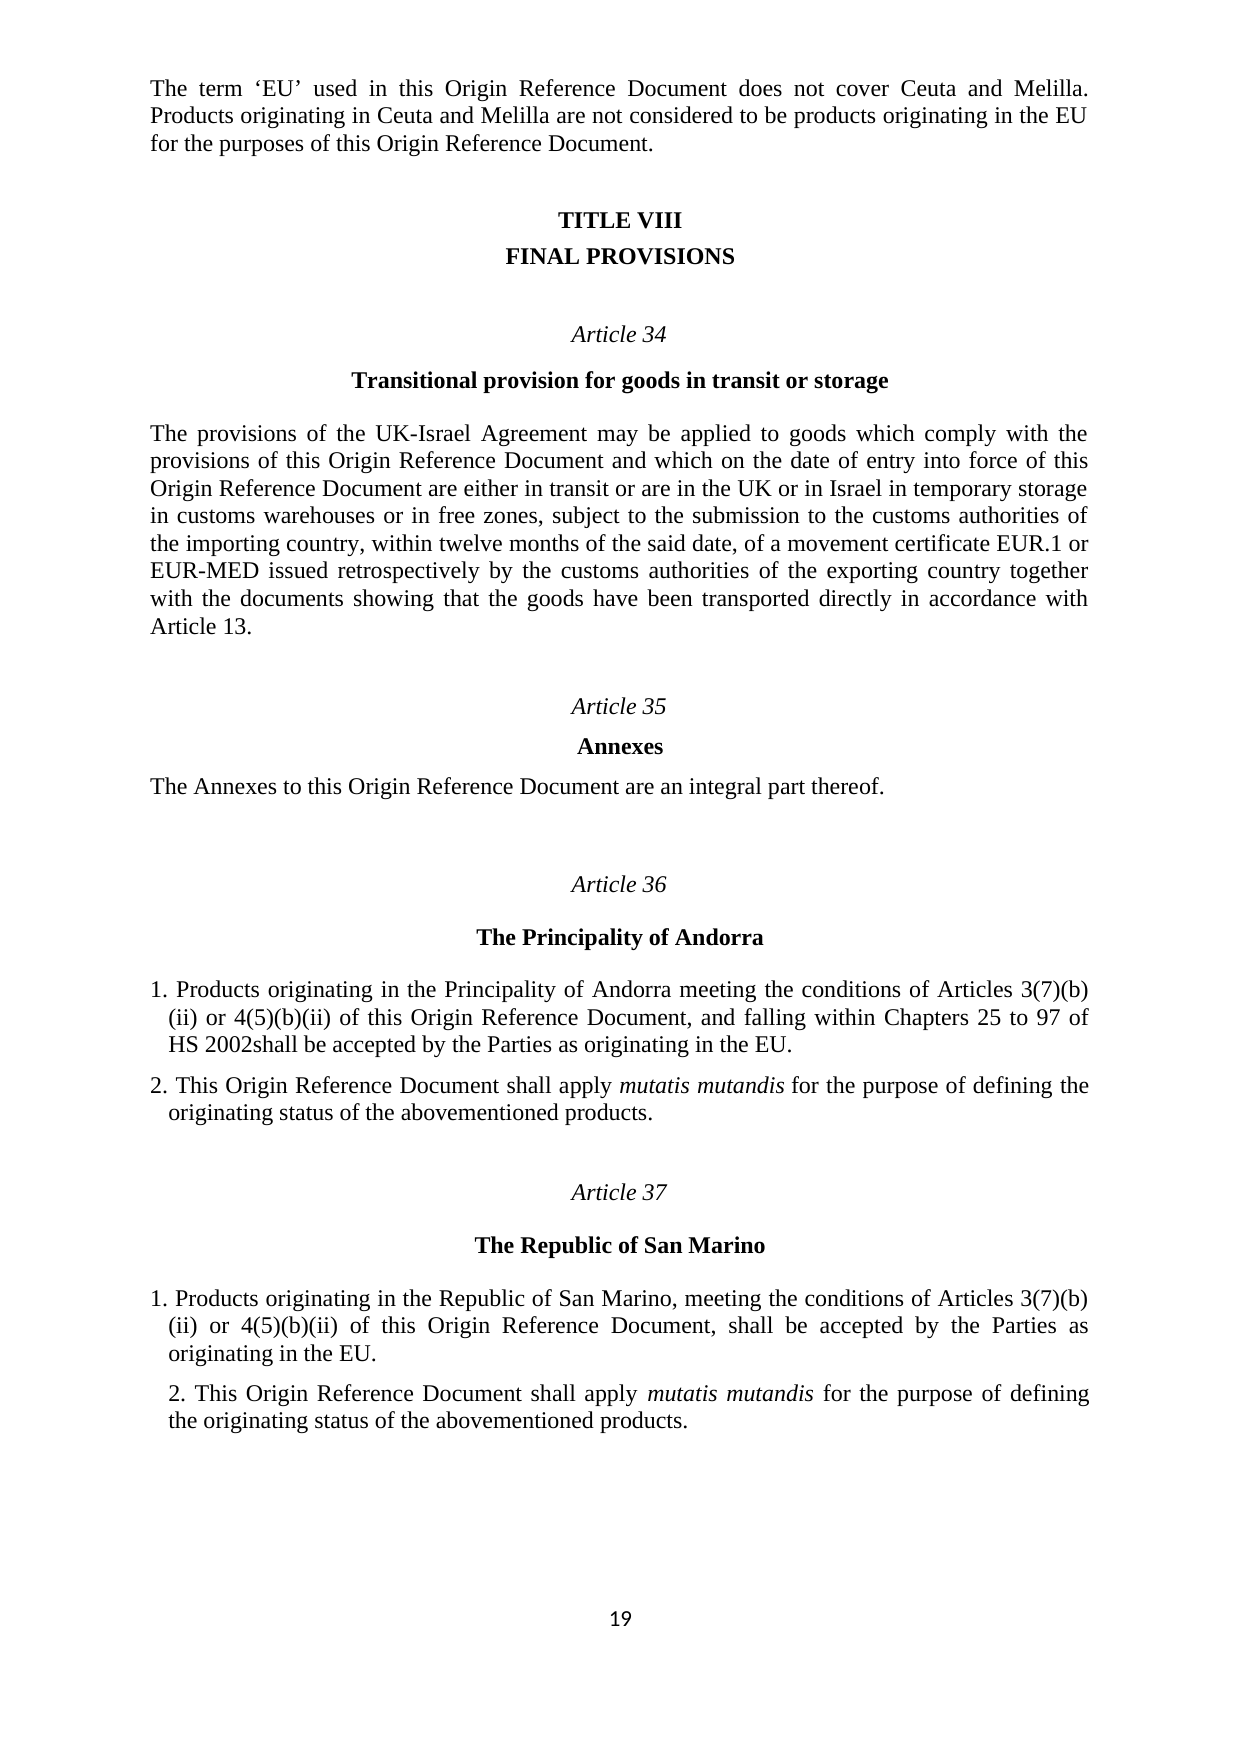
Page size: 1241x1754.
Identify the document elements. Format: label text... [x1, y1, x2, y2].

text Article 34 [150, 319, 1090, 347]
text FINAL PROVISIONS [150, 242, 1090, 269]
text Article 36 [150, 870, 1090, 898]
text Article 35 [150, 692, 1090, 719]
text Transitional provision for goods in transit or storage [150, 366, 1090, 393]
table_header Products originating in the Republic of San Marino, meeting the conditions of Articles 3(7)(b)(ii) or 4(5)(b)(ii) of this Origin Reference Document, shall be accepted by the Parties as originating in the EU. 2. This Origin Reference Document shall apply mutatis mutandis for the purpose of defining the originating status of the abovementioned products. [168, 1271, 1090, 1434]
text The Republic of San Marino [150, 1231, 1090, 1259]
table_header 1. [150, 1271, 168, 1434]
subtitle TITLE VIII [150, 207, 1090, 234]
text Article 37 [150, 1178, 1090, 1206]
table_header This Origin Reference Document shall apply mutatis mutandis for the purpose of defining the originating status of the abovementioned products. [168, 1058, 1090, 1126]
table_header 1. [150, 963, 168, 1058]
text The Principality of Andorra [150, 923, 1090, 950]
table_header Products originating in the Principality of Andorra meeting the conditions of Articles 3(7)(b)(ii) or 4(5)(b)(ii) of this Origin Reference Document, and falling within Chapters 25 to 97 of HS 2002shall be accepted by the Parties as originating in the EU. [168, 963, 1090, 1058]
text The Annexes to this Origin Reference Document are an integral part thereof. [150, 772, 1090, 800]
text The term ‘EU’ used in this Origin Reference Document does not cover Ceuta and Melilla. Products originating in Ceuta and Melilla are not considered to be products originating in the EU for the purposes of this Origin Reference Document. [150, 74, 1090, 157]
table_header 2. [150, 1058, 168, 1126]
text Annexes [150, 732, 1090, 760]
text The provisions of the UK-Israel Agreement may be applied to goods which comply with the provisions of this Origin Reference Document and which on the date of entry into force of this Origin Reference Document are either in transit or are in the UK or in Israel in temporary storage in customs warehouses or in free zones, subject to the submission to the customs authorities of the importing country, within twelve months of the said date, of a movement certificate EUR.1 or EUR-MED issued retrospectively by the customs authorities of the exporting country together with the documents showing that the goods have been transported directly in accordance with Article 13. [150, 418, 1090, 639]
